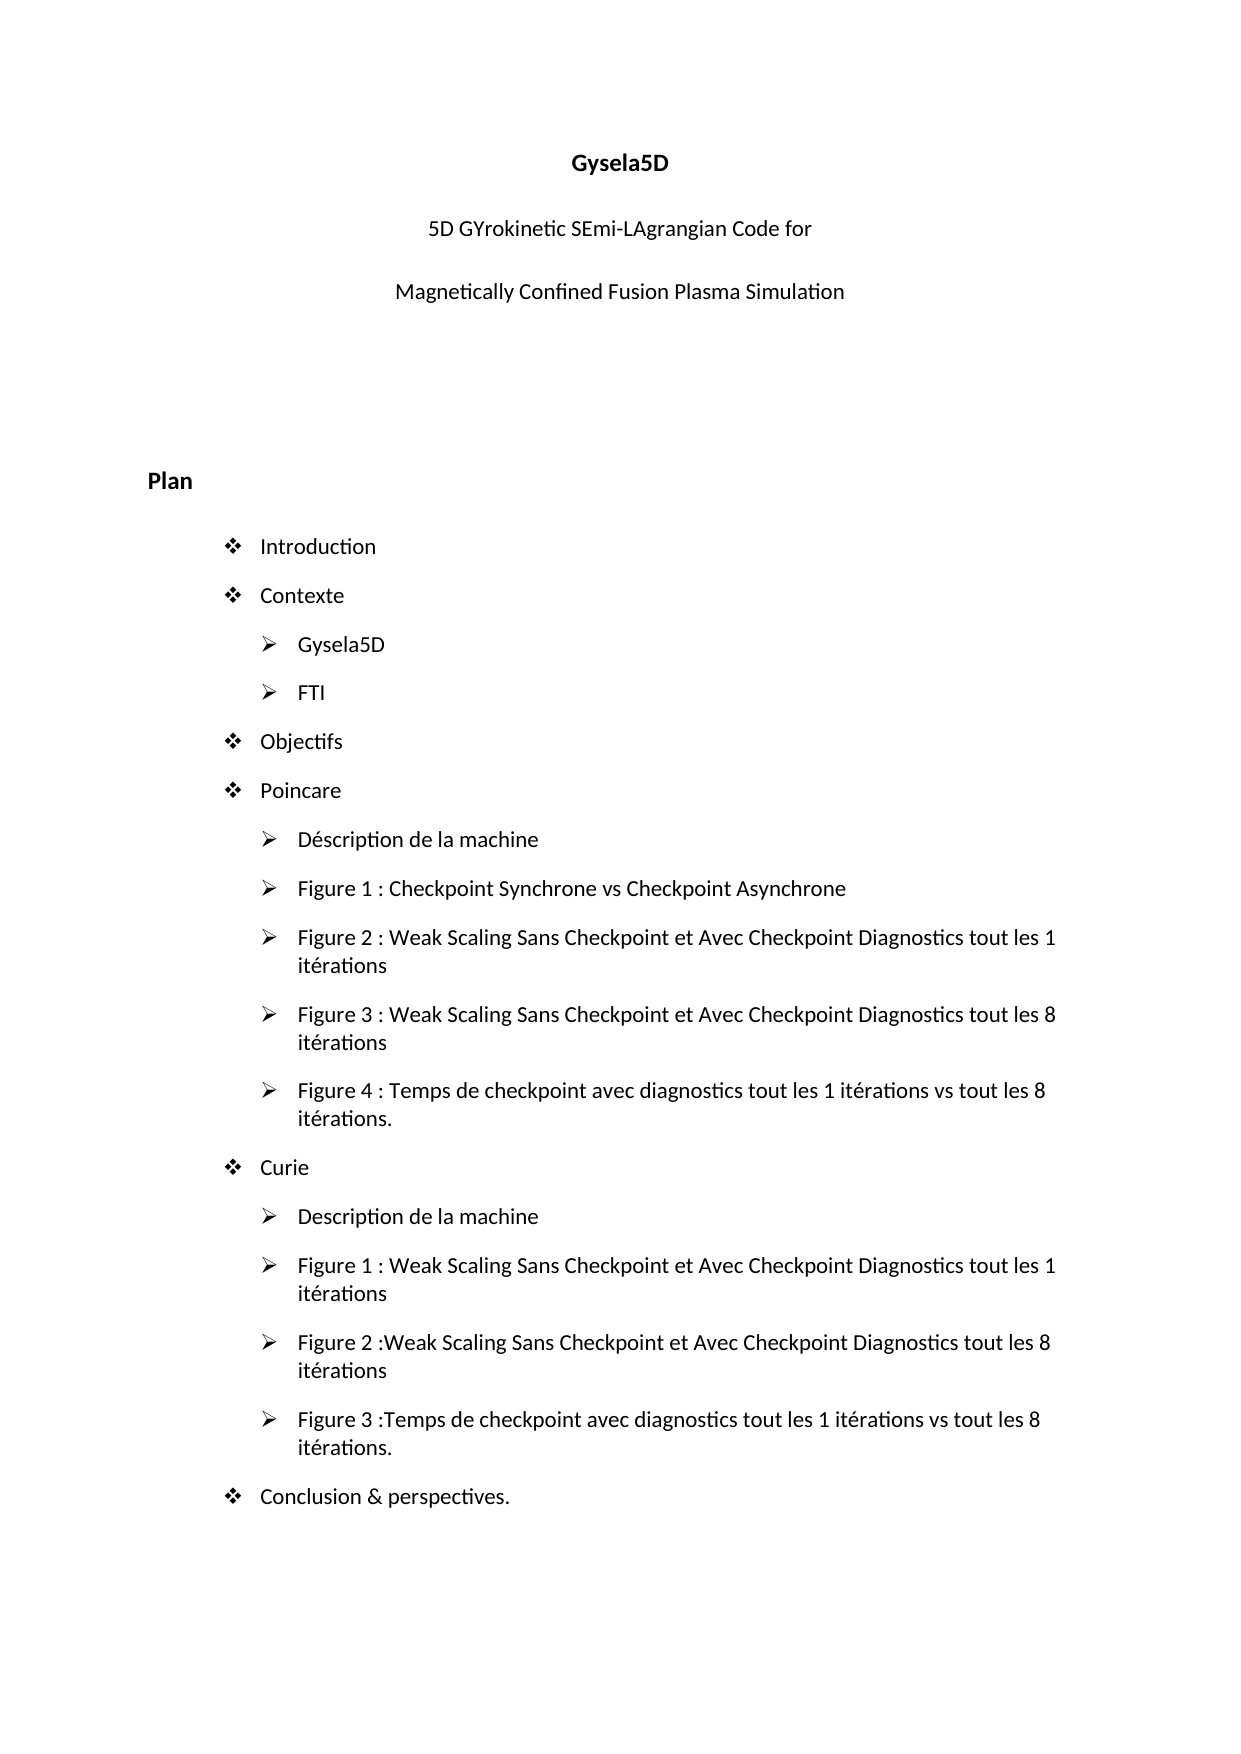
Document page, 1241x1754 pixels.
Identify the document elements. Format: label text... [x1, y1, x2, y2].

list Figure 2 : Weak Scaling Sans Checkpoint et Avec Checkpoint Diagnostics tout les 1 itérations [260, 923, 1093, 979]
list Introduction [223, 532, 1093, 560]
list Figure 2 :Weak Scaling Sans Checkpoint et Avec Checkpoint Diagnostics tout les 8 itérations [260, 1328, 1093, 1384]
list Description de la machine [260, 1202, 1093, 1230]
list Contexte [223, 581, 1093, 609]
list Conclusion & perspectives. [223, 1482, 1093, 1510]
text Magnetically Confined Fusion Plasma Simulation [148, 277, 1093, 305]
list Figure 4 : Temps de checkpoint avec diagnostics tout les 1 itérations vs tout les 8 itérations. [260, 1077, 1093, 1133]
text 5D GYrokinetic SEmi-LAgrangian Code for [148, 214, 1093, 242]
list Poincare [223, 776, 1093, 804]
text Gysela5D [148, 148, 1093, 178]
list Objectifs [223, 727, 1093, 755]
list Déscription de la machine [260, 825, 1093, 853]
list Figure 3 :Temps de checkpoint avec diagnostics tout les 1 itérations vs tout les 8 itérations. [260, 1405, 1093, 1461]
list Gysela5D [260, 630, 1093, 658]
list Figure 1 : Weak Scaling Sans Checkpoint et Avec Checkpoint Diagnostics tout les 1 itérations [260, 1251, 1093, 1307]
list Figure 1 : Checkpoint Synchrone vs Checkpoint Asynchrone [260, 874, 1093, 902]
list Curie [223, 1153, 1093, 1181]
list FTI [260, 678, 1093, 707]
text Plan [148, 465, 1093, 496]
list Figure 3 : Weak Scaling Sans Checkpoint et Avec Checkpoint Diagnostics tout les 8 itérations [260, 1000, 1093, 1056]
